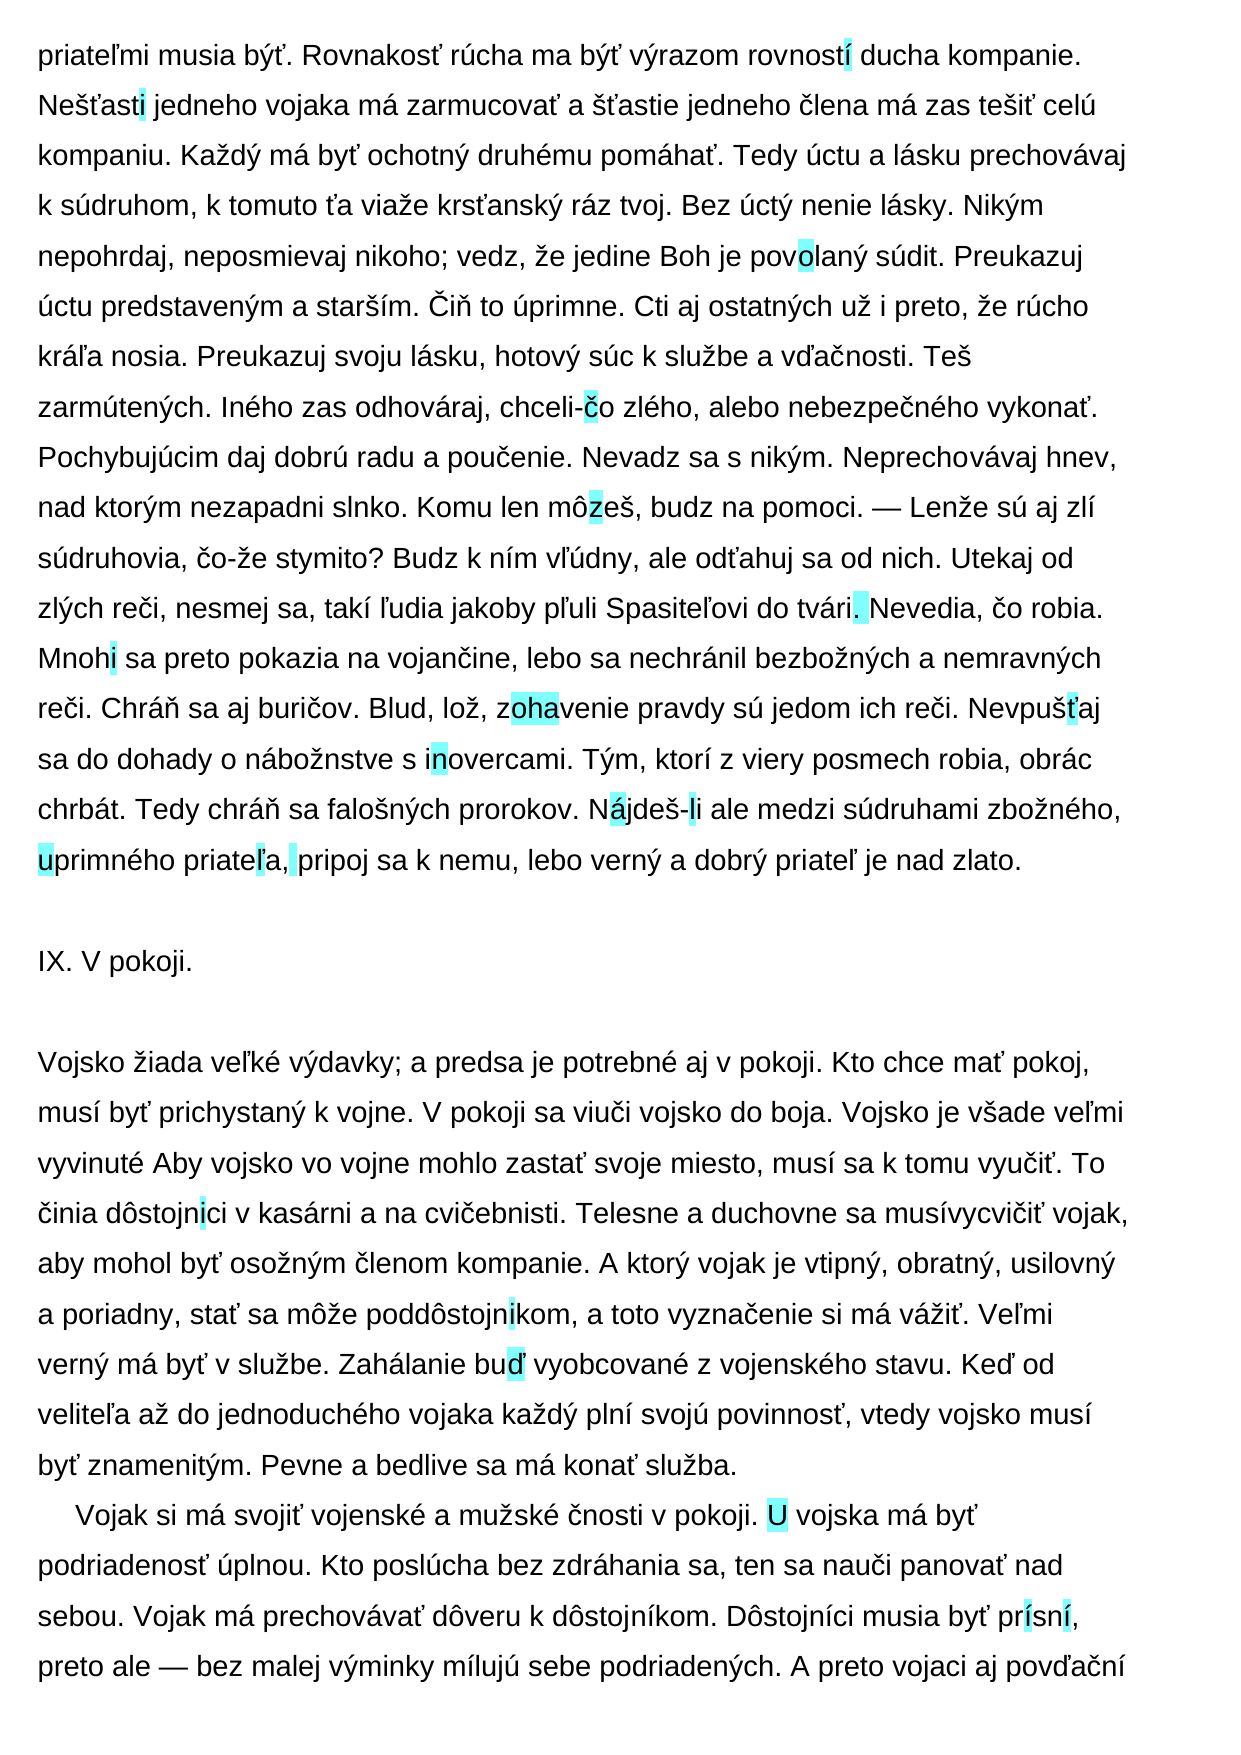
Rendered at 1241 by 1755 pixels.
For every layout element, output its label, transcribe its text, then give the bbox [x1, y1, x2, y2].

text Vojsko žiada veľké výdavky; a predsa je potrebné aj v pokoji. Kto chce mať pokoj, musí byť prichystaný k vojne. V pokoji sa viuči vojsko do boja. Vojsko je všade veľmi vyvinuté Aby vojsko vo vojne mohlo zastať svoje miesto, musí sa k tomu vyučiť. To činia dôstojnici v kasárni a na cvičebnisti. Telesne a duchovne sa musívycvičiť vojak, aby mohol byť osožným členom kompanie. A ktorý vojak je vtipný, obratný, usilovný a poriadny, stať sa môže poddôstojnikom, a toto vyznačenie si má vážiť. Veľmi verný má byť v službe. Zahálanie buď vyobcované z vojenského stavu. Keď od veliteľa až do jednoduchého vo­jaka každý plní svojú povinnosť, vtedy vojsko musí byť znamenitým. Pevne a bedlive sa má konať služba. [37, 1045, 1130, 1481]
subtitle IX. V pokoji. [37, 944, 1130, 977]
text Vojak si má svojiť vojenské a muž­ské čnosti v pokoji. U vojska má byť podriadenosť úplnou. Kto poslúcha bez zdráhania sa, ten sa nauči panovať nad sebou. Vojak má prechovávať dôveru k dôstoj­níkom. Dôstojníci musia byť prísní, preto ale — bez malej výminky mílujú sebe podriadených. A preto vojaci aj povďační [37, 1498, 1130, 1682]
text priateľmi musia býť. Rovnakosť rúcha ma býť výrazom rov­ností ducha kompanie. Nešťasti jedneho vojaka má zarmucovať a šťastie jedneho člena má zas tešiť celú kompaniu. Každý má byť ochotný druhému pomáhať. Tedy úctu a lásku prechovávaj k súdruhom, k tomuto ťa viaže krsťanský ráz tvoj. Bez úctý nenie lásky. Nikým nepohrdaj, neposmievaj nikoho; vedz, že jedine Boh je povolaný súdit. Preukazuj úctu predstaveným a star­ším. Čiň to úprimne. Cti aj ostatných už i preto, že rúcho kráľa nosia. Preukazuj svoju lásku, hotový súc k službe a vďač­nosti. Teš zarmútených. Iného zas odho­váraj, chceli-čo zlého, alebo nebezpečného vykonať. Pochybujúcim daj dobrú radu a poučenie. Nevadz sa s nikým. Neprecho­vávaj hnev, nad ktorým nezapadni slnko. Komu len môzeš, budz na pomoci. — Lenže sú aj zlí súdruhovia, čo-že stymito? Budz k ním vľúdny, ale odťahuj sa od nich. Utekaj od zlých reči, nesmej sa, takí ľudia jakoby pľuli Spasiteľovi do tvári. Nevedia, čo robia. Mnohi sa preto poka­zia na vojančine, lebo sa nechránil bezbožných a nemravných reči. Chráň sa aj buri­čov. Blud, lož, zohavenie pravdy sú jedom ich reči. Nevpušťaj sa do dohady o nábožnstve s inovercami. Tým, ktorí z viery posmech robia, obrác chrbát. Tedy chráň sa falošných prorokov. Nájdeš-li ale medzi súdruhami zbožného, uprimného priateľa, pripoj sa k nemu, lebo verný a dobrý pri­ateľ je nad zlato. [37, 37, 1130, 876]
